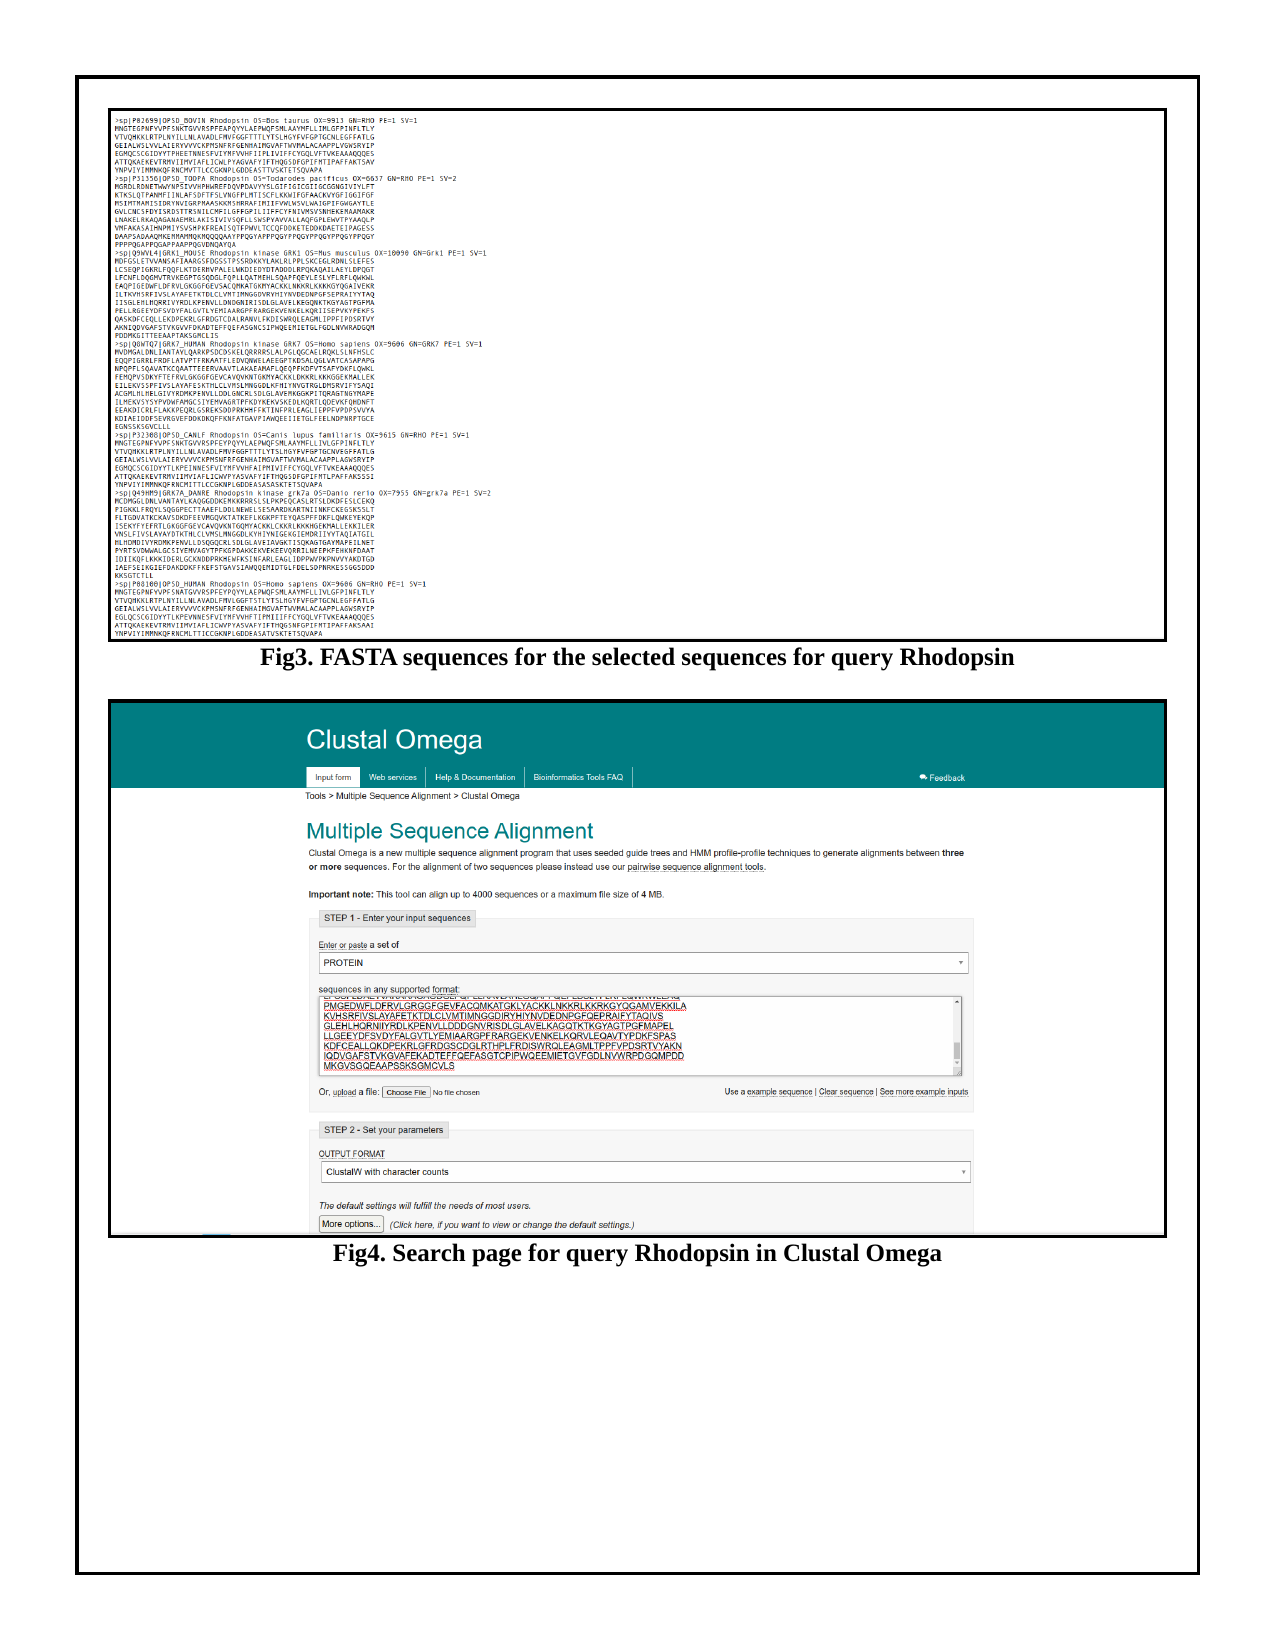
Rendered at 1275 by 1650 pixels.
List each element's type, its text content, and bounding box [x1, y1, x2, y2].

text Fig3. FASTA sequences for the selected sequences for query Rhodopsin [108, 642, 1167, 671]
text Fig4. Search page for query Rhodopsin in Clustal Omega [108, 1238, 1167, 1267]
